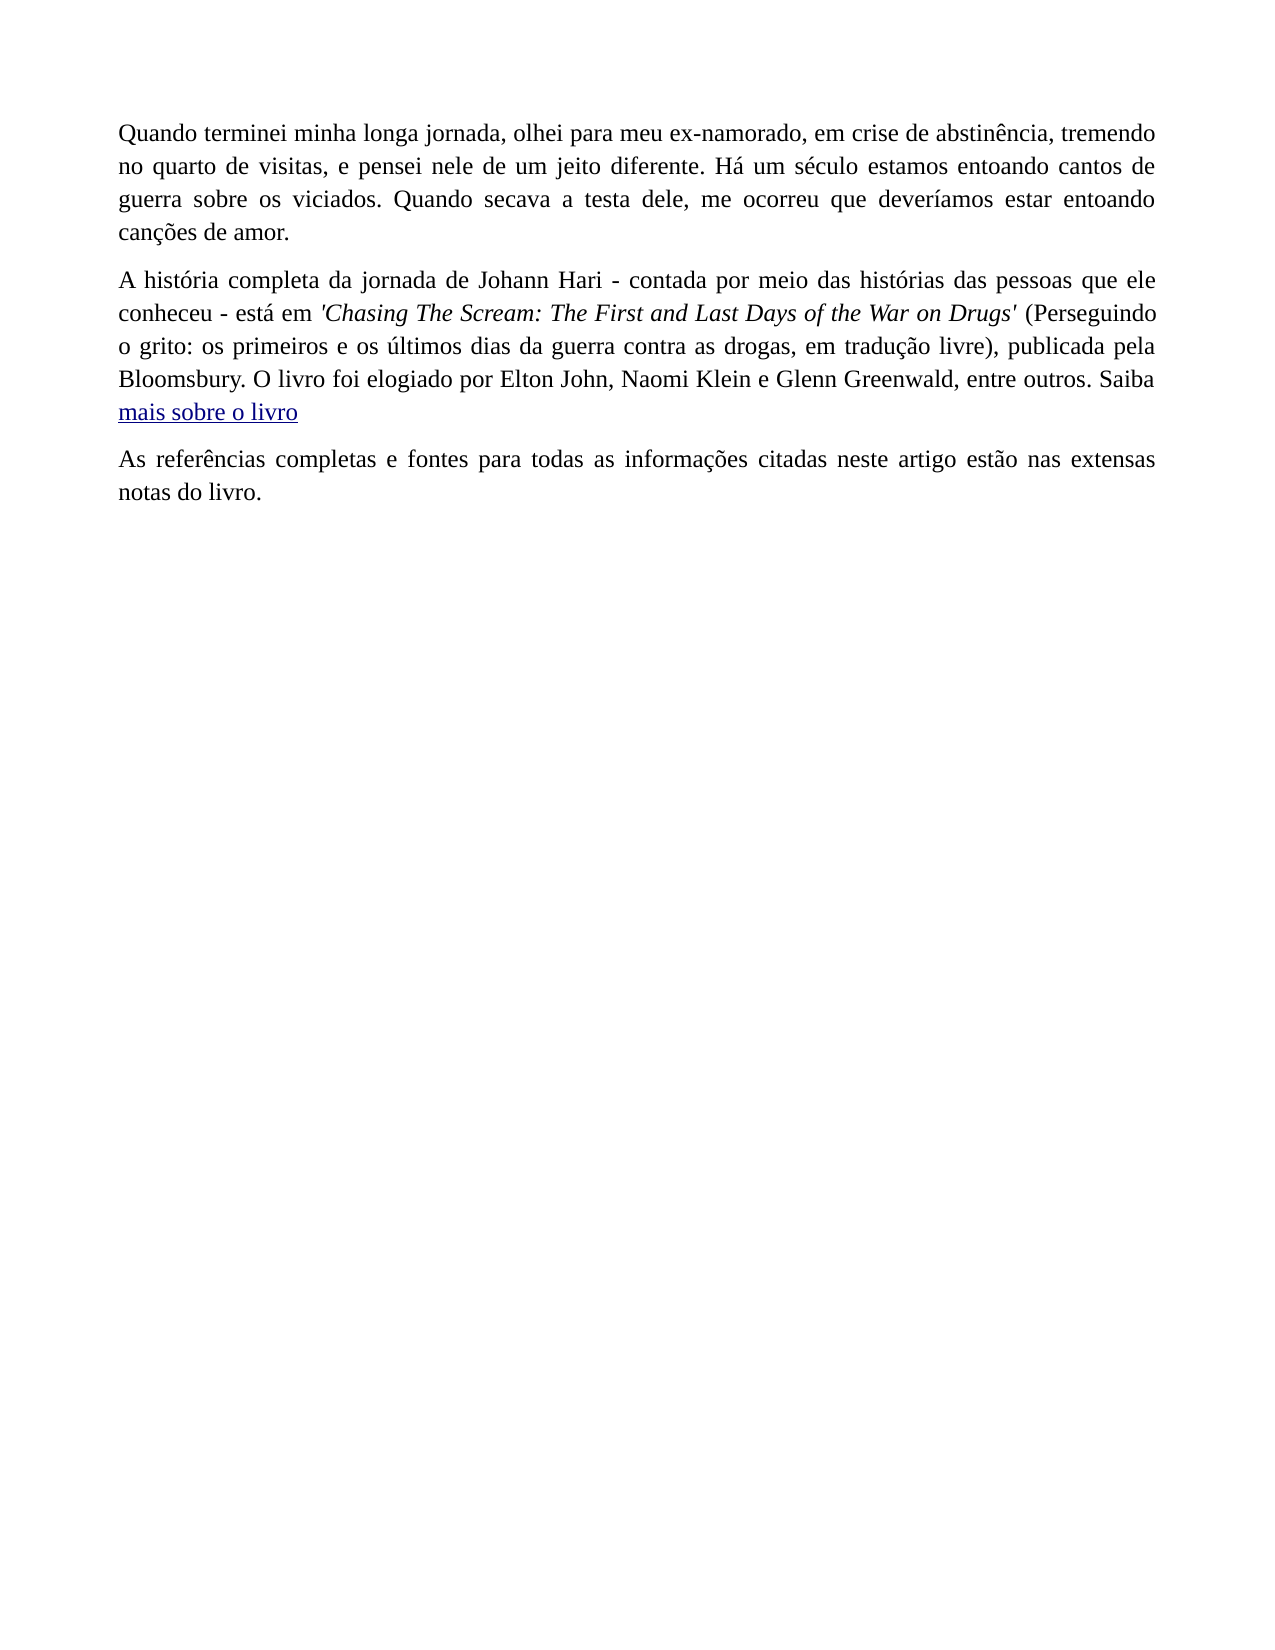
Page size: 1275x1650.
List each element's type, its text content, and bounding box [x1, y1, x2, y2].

text As referências completas e fontes para todas as informações citadas neste artigo estão nas extensas notas do livro. [118, 444, 1157, 506]
text A história completa da jornada de Johann Hari - contada por meio das histórias das pessoas que ele conheceu - está em 'Chasing The Scream: The First and Last Days of the War on Drugs' (Perseguindo o grito: os primeiros e os últimos dias da guerra contra as drogas, em tradução livre), publicada pela Bloomsbury. O livro foi elogiado por Elton John, Naomi Klein e Glenn Greenwald, entre outros. Saiba mais sobre o livro [118, 265, 1157, 426]
text Quando terminei minha longa jornada, olhei para meu ex-namorado, em crise de abstinência, tremendo no quarto de visitas, e pensei nele de um jeito diferente. Há um século estamos entoando cantos de guerra sobre os viciados. Quando secava a testa dele, me ocorreu que deveríamos estar entoando canções de amor. [118, 118, 1157, 246]
